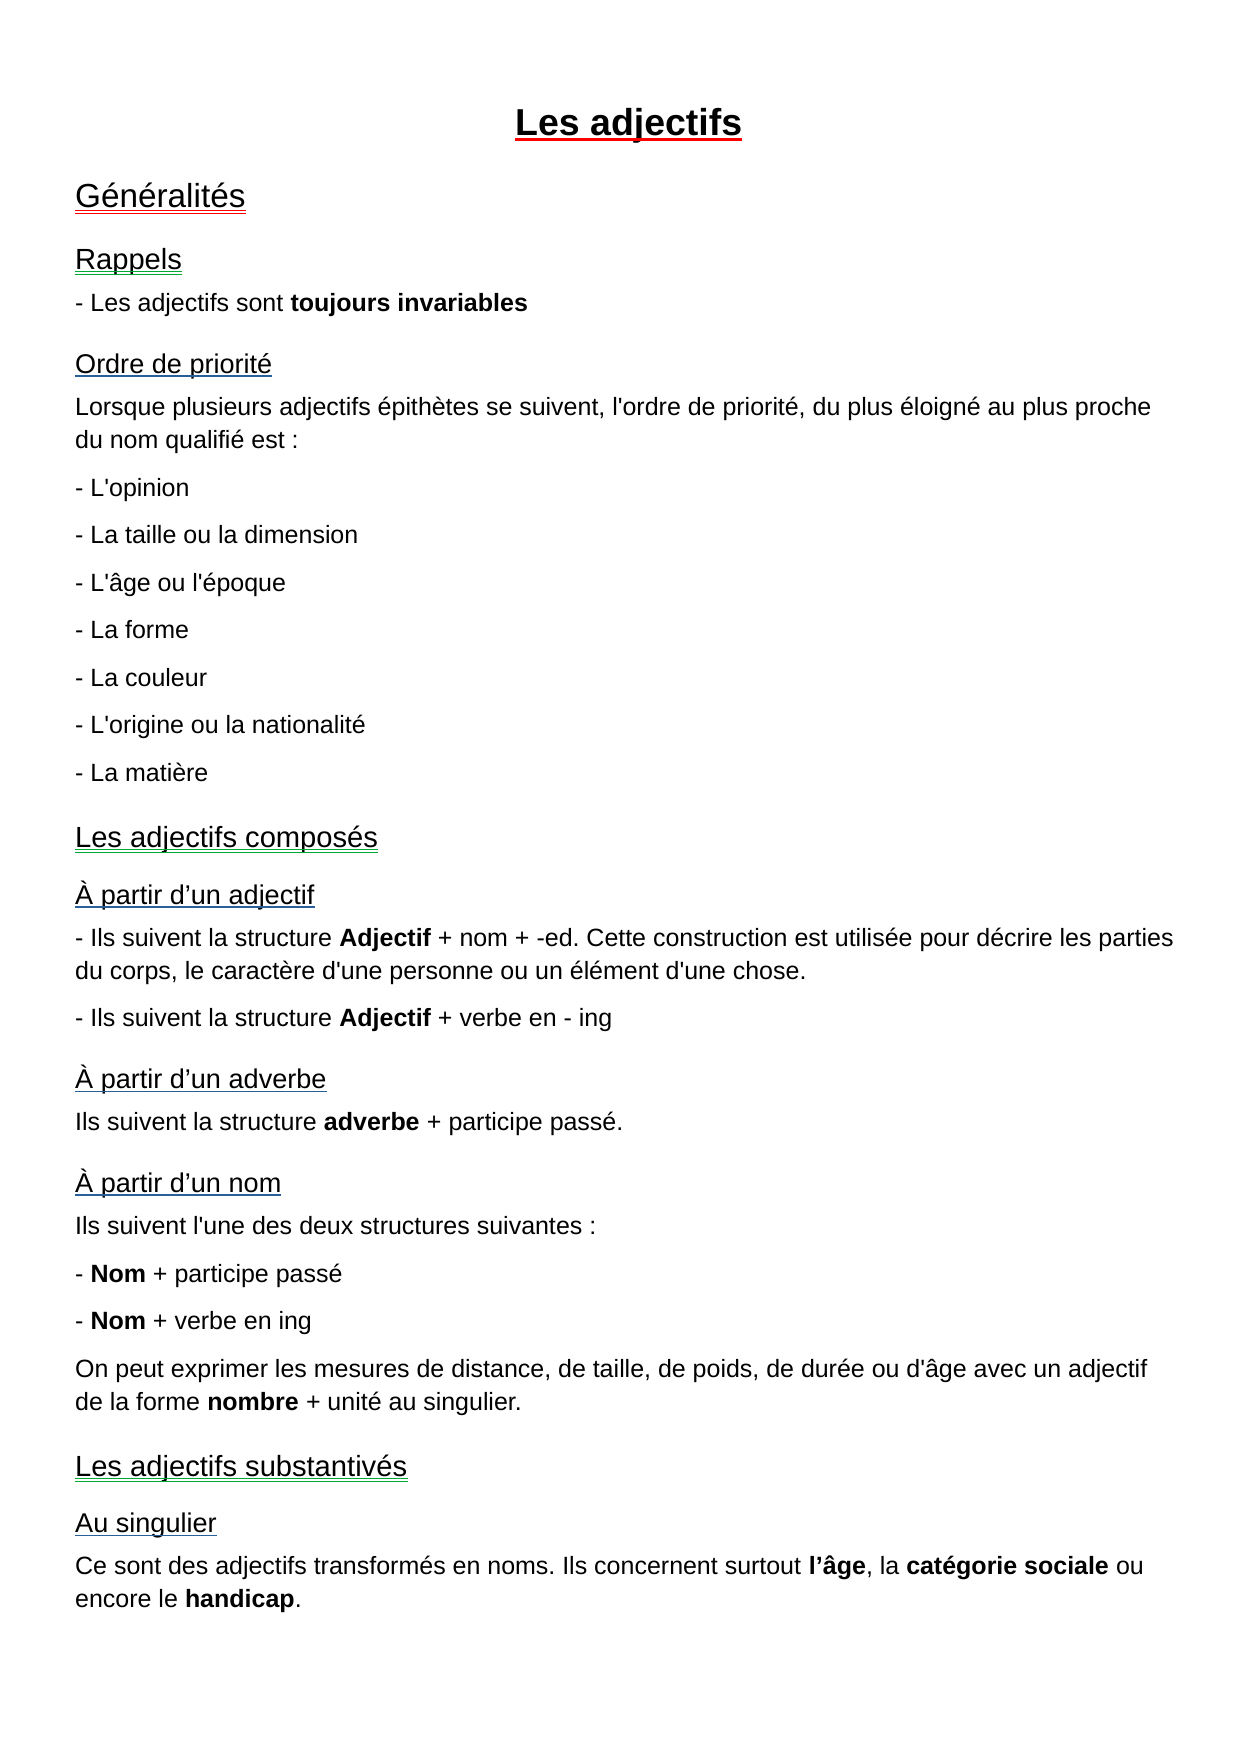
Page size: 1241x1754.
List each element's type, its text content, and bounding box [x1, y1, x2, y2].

text Ils suivent l'une des deux structures suivantes : [75, 1211, 1182, 1240]
text - La matière [75, 758, 1182, 787]
text - La taille ou la dimension [75, 520, 1182, 549]
text - Ils suivent la structure Adjectif + nom + -ed. Cette construction est utilisée pour décrire les parties du corps, le caractère d'une personne ou un élément d'une chose. [75, 923, 1182, 984]
text Lorsque plusieurs adjectifs épithètes se suivent, l'ordre de priorité, du plus éloigné au plus proche du nom qualifié est : [75, 392, 1182, 454]
text - La couleur [75, 663, 1182, 692]
subtitle À partir d’un adjectif [75, 879, 1182, 910]
text - Les adjectifs sont toujours invariables [75, 288, 1182, 317]
text - La forme [75, 615, 1182, 644]
subtitle Au singulier [75, 1507, 1182, 1539]
text Ce sont des adjectifs transformés en noms. Ils concernent surtout l’âge, la catégorie sociale ou encore le handicap. [75, 1551, 1182, 1613]
text Ils suivent la structure adverbe + participe passé. [75, 1107, 1182, 1136]
subtitle Rappels [75, 242, 1182, 276]
subtitle Les adjectifs [75, 100, 1182, 143]
text - L'origine ou la nationalité [75, 711, 1182, 739]
text - Nom + verbe en ing [75, 1306, 1182, 1335]
subtitle Les adjectifs composés [75, 820, 1182, 854]
text - Nom + participe passé [75, 1258, 1182, 1287]
subtitle À partir d’un nom [75, 1167, 1182, 1198]
text - L'âge ou l'époque [75, 568, 1182, 596]
subtitle À partir d’un adverbe [75, 1063, 1182, 1094]
text On peut exprimer les mesures de distance, de taille, de poids, de durée ou d'âge avec un adjectif de la forme nombre + unité au singulier. [75, 1354, 1182, 1416]
subtitle Généralités [75, 176, 1182, 215]
subtitle Les adjectifs substantivés [75, 1449, 1182, 1482]
text - L'opinion [75, 472, 1182, 501]
subtitle Ordre de priorité [75, 348, 1182, 379]
text - Ils suivent la structure Adjectif + verbe en - ing [75, 1003, 1182, 1032]
